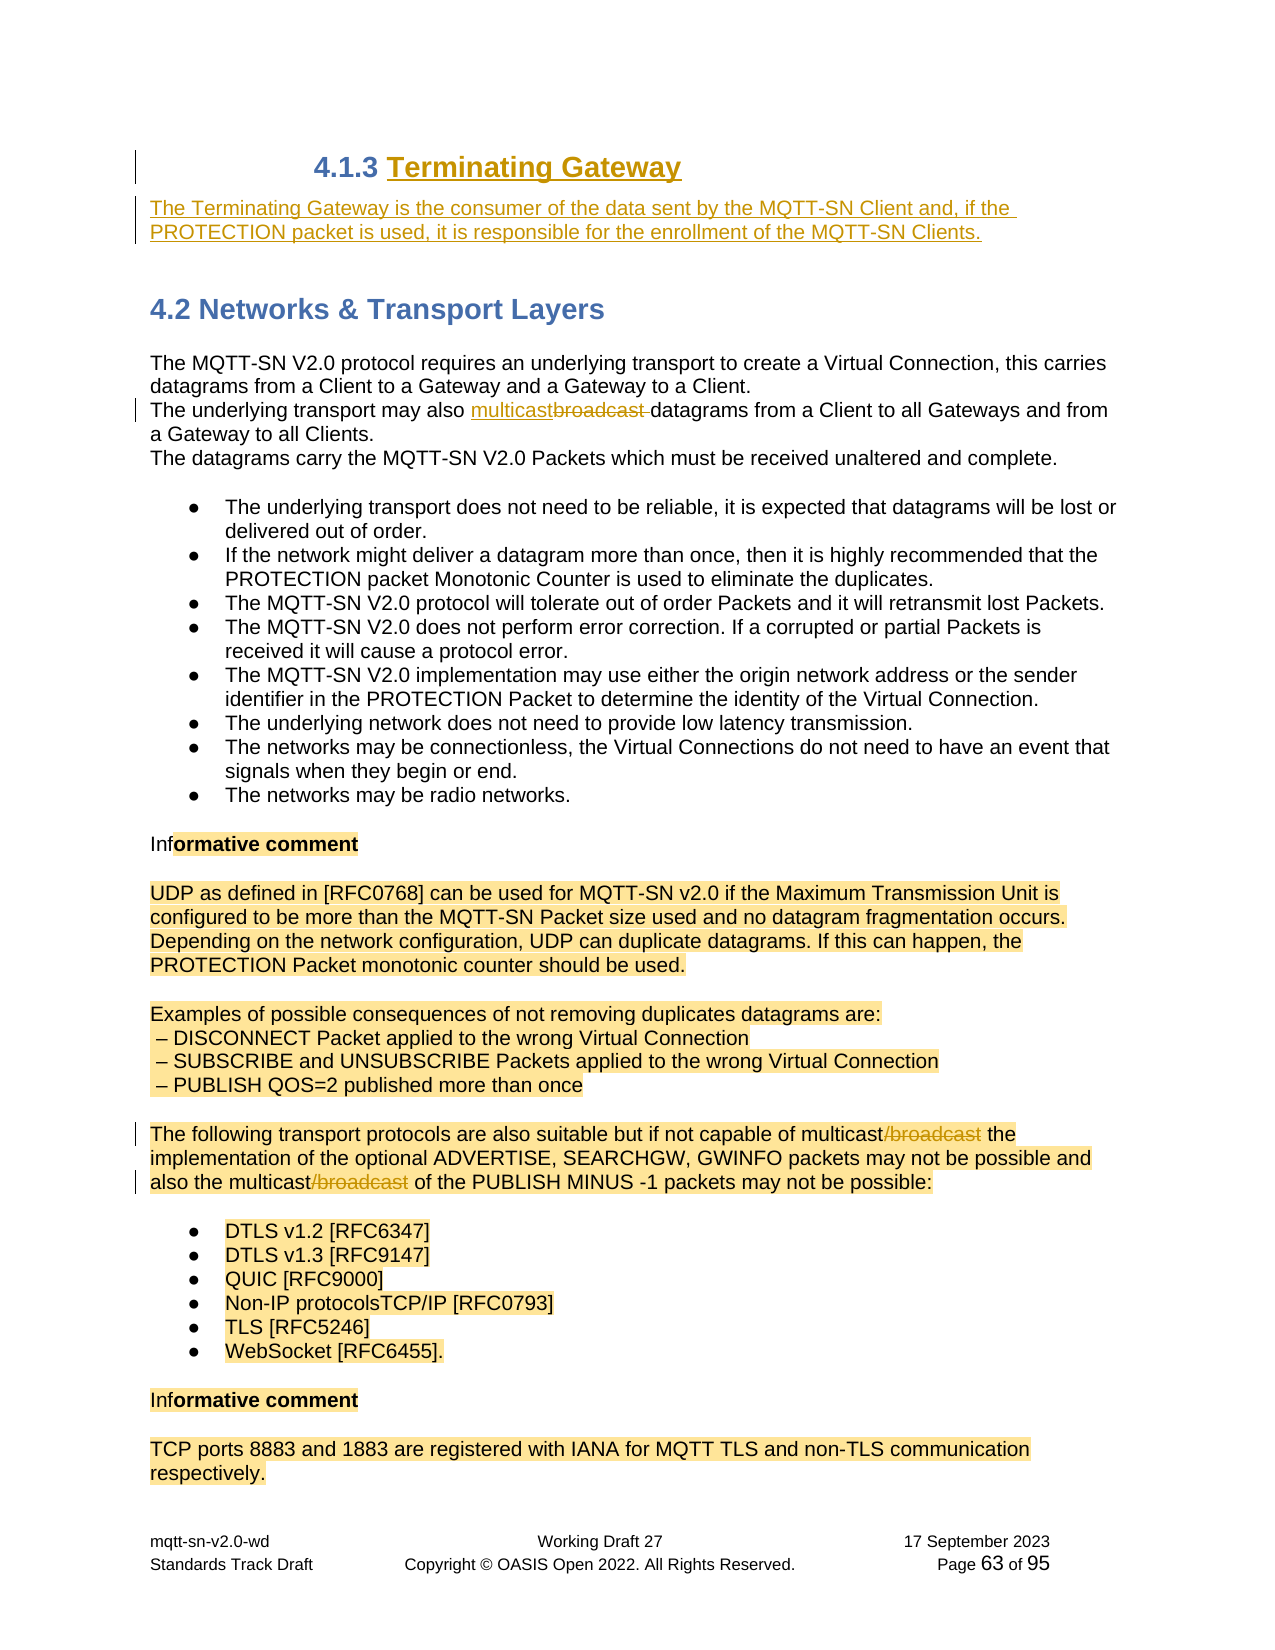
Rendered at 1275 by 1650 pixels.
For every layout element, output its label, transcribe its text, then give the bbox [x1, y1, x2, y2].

text TCP ports 8883 and 1883 are registered with IANA for MQTT TLS and non-TLS communication respectively. [150, 1437, 1125, 1485]
list DTLS v1.3 [RFC9147] [187, 1243, 1125, 1267]
text The MQTT-SN V2.0 protocol requires an underlying transport to create a Virtual Connection, this carries datagrams from a Client to a Gateway and a Gateway to a Client. The underlying transport may also multicastdatagrams from a Client to all Gateways and from a Gateway to all Clients. The datagrams carry the MQTT-SN V2.0 Packets which must be received unaltered and complete. [150, 350, 1125, 470]
list The underlying transport does not need to be reliable, it is expected that datagrams will be lost or delivered out of order. [187, 495, 1125, 543]
list The MQTT-SN V2.0 protocol will tolerate out of order Packets and it will retransmit lost Packets. [187, 591, 1125, 615]
text The following transport protocols are also suitable but if not capable of multicast the implementation of the optional ADVERTISE, SEARCHGW, GWINFO packets may not be possible and also the multicast of the PUBLISH MINUS -1 packets may not be possible: [150, 1122, 1125, 1194]
list The networks may be radio networks. [187, 783, 1125, 807]
list The MQTT-SN V2.0 does not perform error correction. If a corrupted or partial Packets is received it will cause a protocol error. [187, 615, 1125, 663]
text The Terminating Gateway is the consumer of the data sent by the MQTT-SN Client and, if the PROTECTION packet is used, it is responsible for the enrollment of the MQTT-SN Clients. [149, 196, 1124, 244]
list The networks may be connectionless, the Virtual Connections do not need to have an event that signals when they begin or end. [187, 735, 1125, 783]
text Examples of possible consequences of not removing duplicates datagrams are: – DISCONNECT Packet applied to the wrong Virtual Connection – SUBSCRIBE and UNSUBSCRIBE Packets applied to the wrong Virtual Connection – PUBLISH QOS=2 published more than once [150, 1001, 1125, 1097]
list DTLS v1.2 [RFC6347] [187, 1219, 1125, 1243]
list TLS [RFC5246] [187, 1315, 1125, 1339]
list The MQTT-SN V2.0 implementation may use either the origin network address or the sender identifier in the PROTECTION Packet to determine the identity of the Virtual Connection. [187, 663, 1125, 711]
list If the network might deliver a datagram more than once, then it is highly recommended that the PROTECTION packet Monotonic Counter is used to eliminate the duplicates. [187, 543, 1125, 591]
text UDP as defined in [RFC0768] can be used for MQTT-SN v2.0 if the Maximum Transmission Unit is configured to be more than the MQTT-SN Packet size used and no datagram fragmentation occurs. Depending on the network configuration, UDP can duplicate datagrams. If this can happen, the PROTECTION Packet monotonic counter should be used. [150, 881, 1125, 976]
subtitle 4.1.3 Terminating Gateway [313, 150, 1125, 183]
text Informative comment [150, 1388, 1125, 1412]
list QUIC [RFC9000] [187, 1267, 1125, 1291]
list The underlying network does not need to provide low latency transmission. [187, 711, 1125, 735]
list Non-IP protocolsTCP/IP [RFC0793] [187, 1291, 1125, 1315]
subtitle 4.2 Networks & Transport Layers [150, 292, 1125, 325]
list WebSocket [RFC6455]. [187, 1339, 1125, 1363]
text Informative comment [150, 832, 1125, 856]
